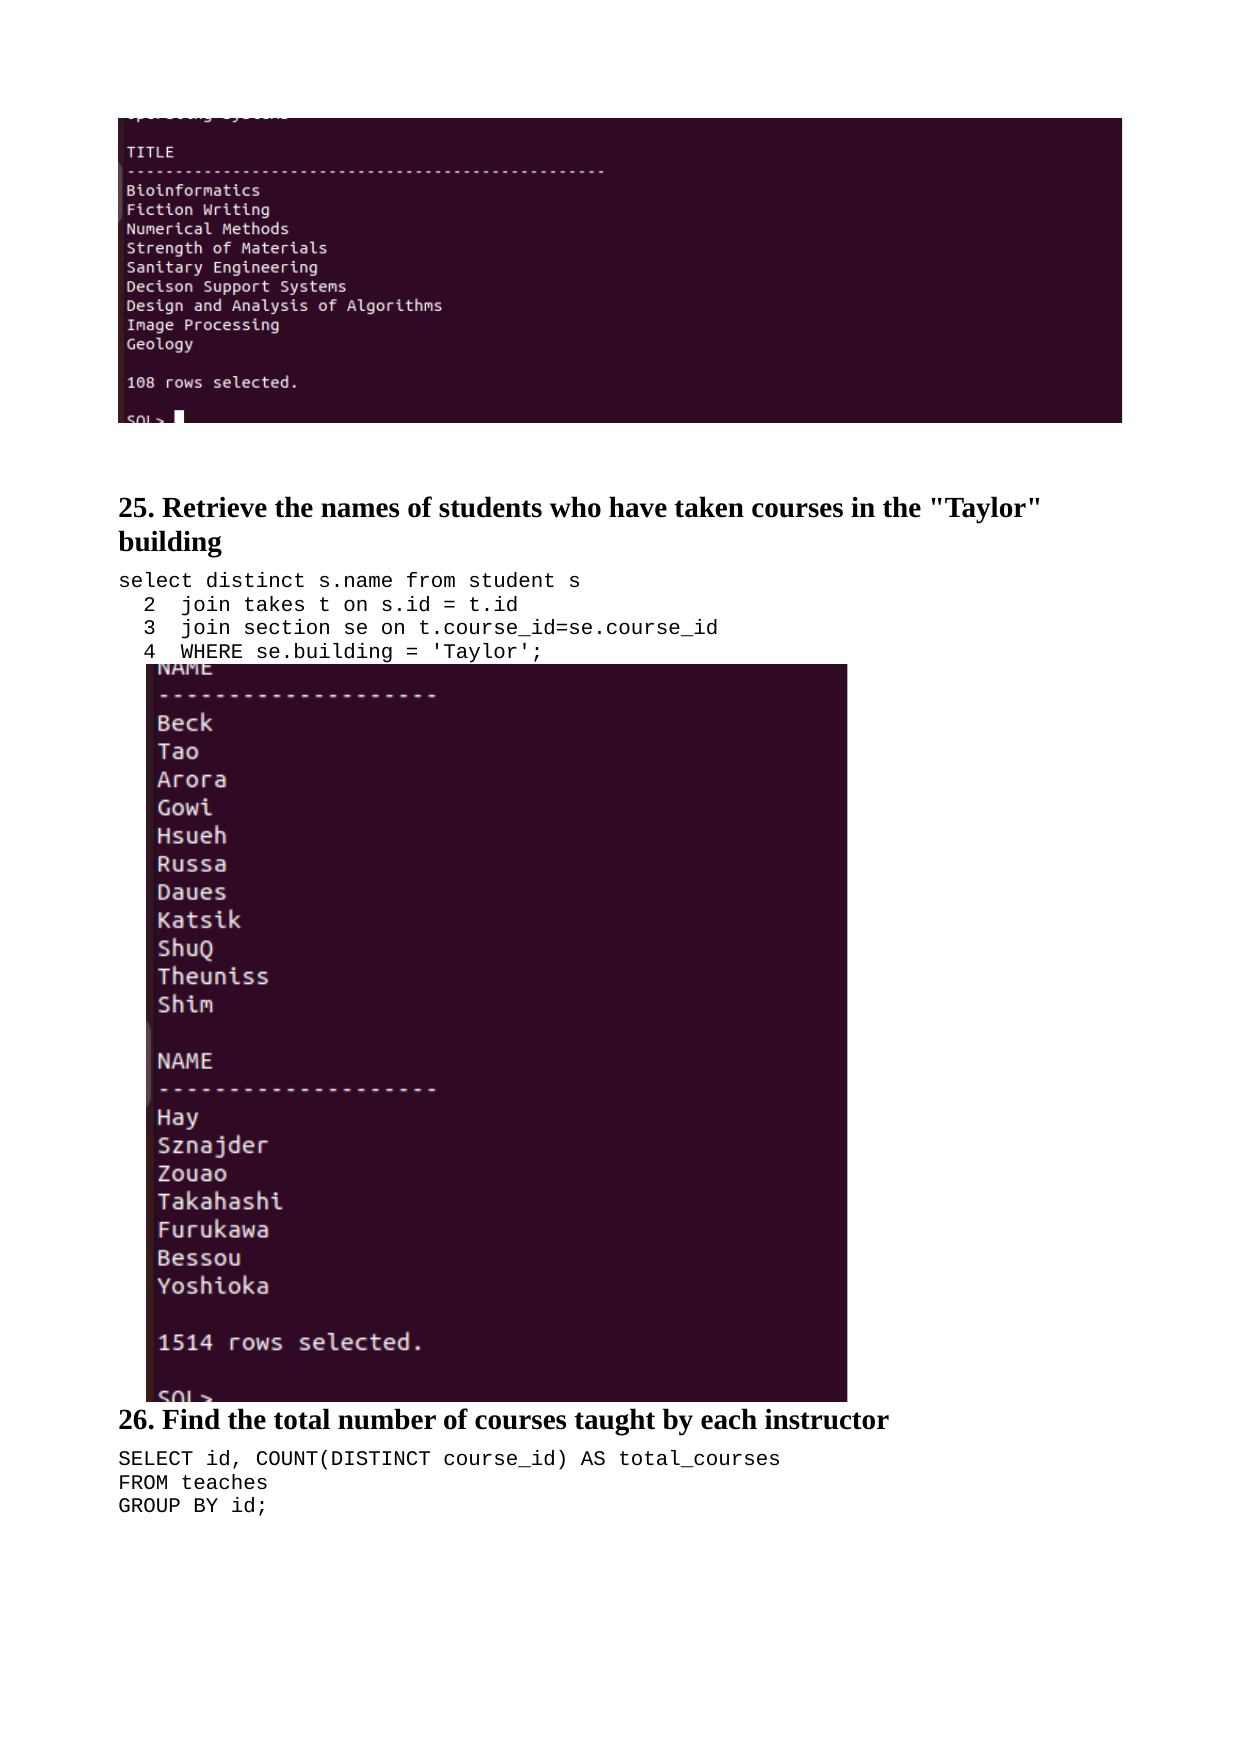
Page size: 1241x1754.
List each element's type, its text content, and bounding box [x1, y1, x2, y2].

text SELECT id, COUNT(DISTINCT course_id) AS total_courses [118, 1448, 1122, 1472]
text select distinct s.name from student s [118, 570, 1122, 593]
text 3 join section se on t.course_id=se.course_id [118, 617, 1122, 641]
subtitle 26. Find the total number of courses taught by each instructor [118, 972, 1122, 1436]
text 2 join takes t on s.id = t.id [118, 593, 1122, 617]
subtitle 25. Retrieve the names of students who have taken courses in the "Taylor" building [118, 490, 1122, 557]
text FROM teaches [118, 1472, 1122, 1495]
text 4 WHERE se.building = 'Taylor'; [118, 641, 1122, 664]
picture [118, 118, 1123, 423]
text GROUP BY id; [118, 1495, 1122, 1519]
picture [146, 664, 848, 1402]
